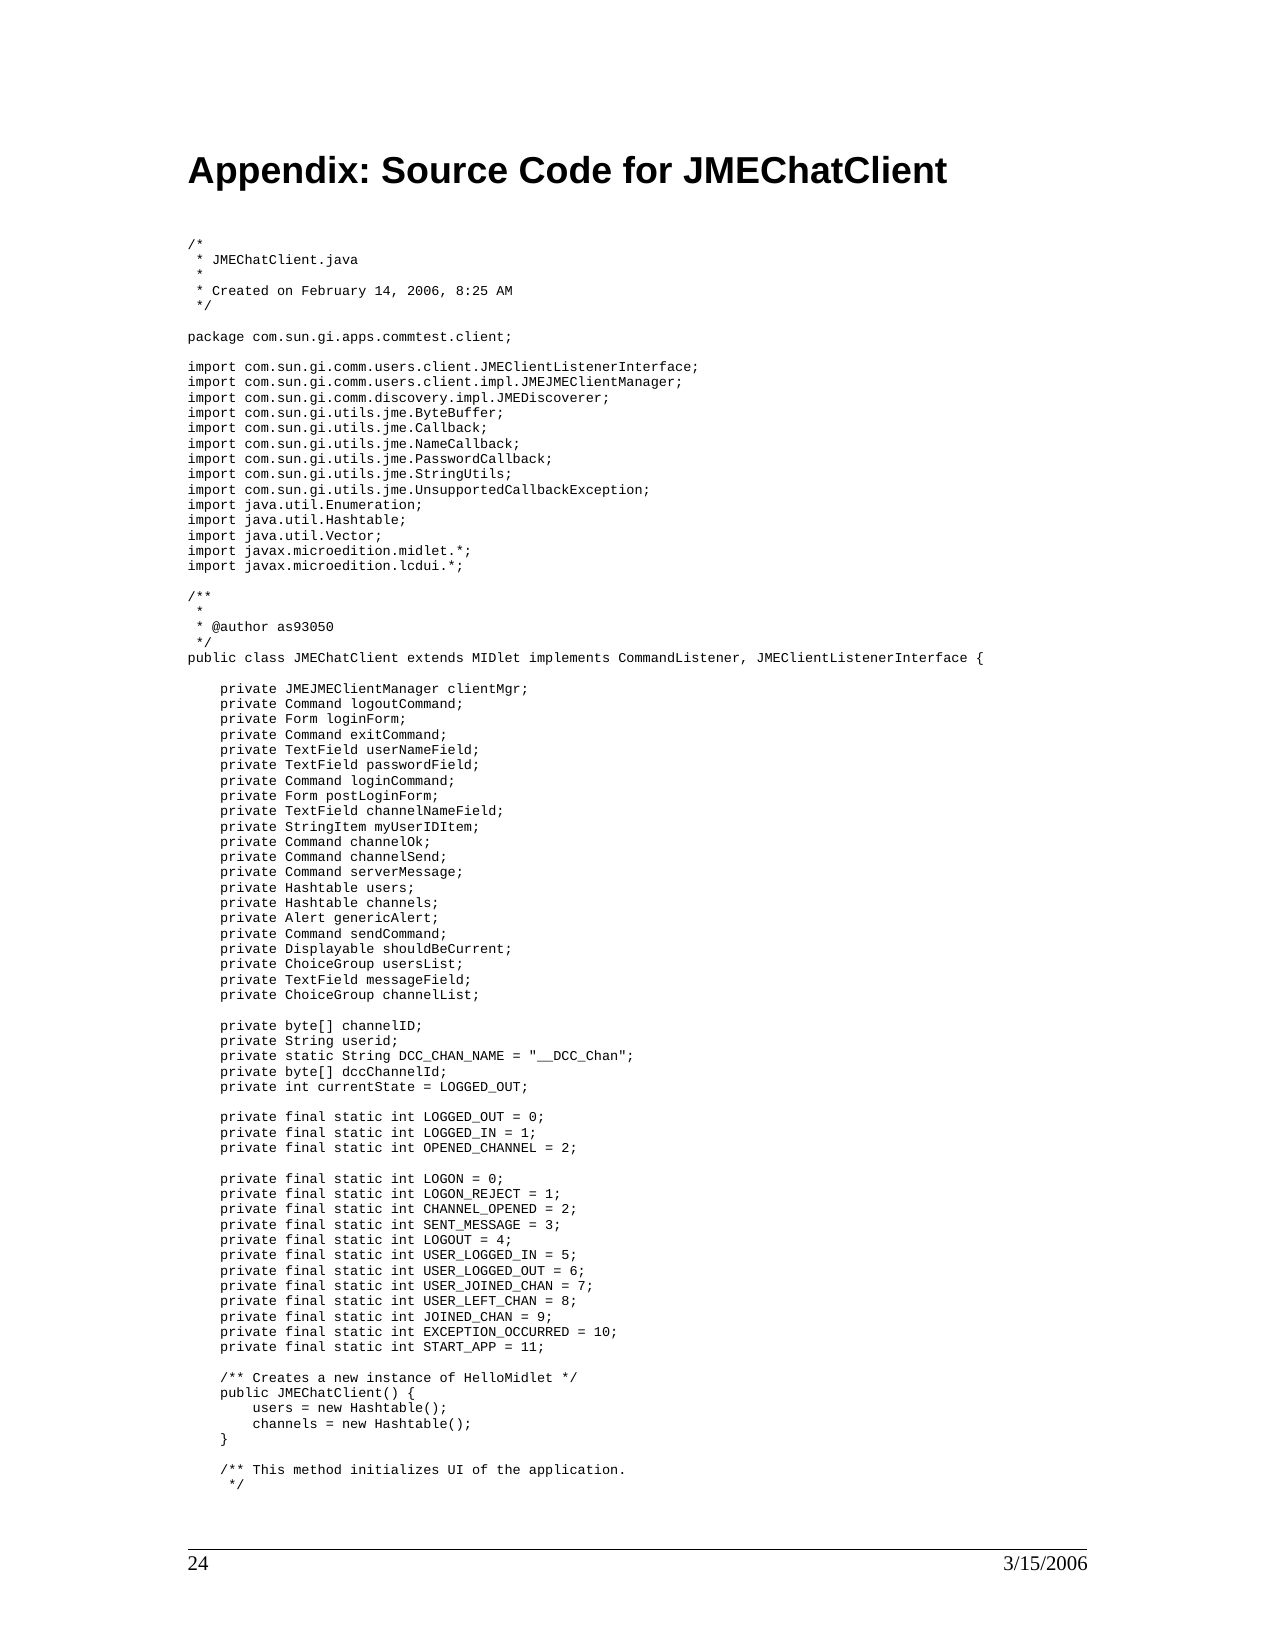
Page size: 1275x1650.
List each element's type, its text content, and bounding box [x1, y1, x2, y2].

text private ChoiceGroup usersList; [187, 957, 1087, 973]
text import com.sun.gi.utils.jme.StringUtils; [187, 467, 1087, 483]
text private final static int LOGON_REJECT = 1; [187, 1187, 1087, 1202]
text users = new Hashtable(); [187, 1402, 1087, 1417]
text private final static int SENT_MESSAGE = 3; [187, 1218, 1087, 1233]
text private Displayable shouldBeCurrent; [187, 942, 1087, 957]
text * [187, 605, 1087, 621]
text private final static int USER_LOGGED_OUT = 6; [187, 1264, 1087, 1279]
text private StringItem myUserIDItem; [187, 820, 1087, 835]
text private String userid; [187, 1034, 1087, 1049]
text private TextField userNameField; [187, 743, 1087, 758]
text import javax.microedition.midlet.*; [187, 544, 1087, 559]
text import com.sun.gi.comm.users.client.JMEClientListenerInterface; [187, 360, 1087, 376]
text */ [187, 1478, 1087, 1493]
text private final static int START_APP = 11; [187, 1340, 1087, 1356]
text private Command loginCommand; [187, 774, 1087, 789]
text private Command channelOk; [187, 835, 1087, 850]
text /* [187, 238, 1087, 253]
text private byte[] channelID; [187, 1019, 1087, 1034]
text private TextField passwordField; [187, 758, 1087, 774]
text /** Creates a new instance of HelloMidlet */ [187, 1371, 1087, 1386]
text private Command channelSend; [187, 850, 1087, 866]
text * [187, 268, 1087, 284]
text * Created on February 14, 2006, 8:25 AM [187, 284, 1087, 299]
text channels = new Hashtable(); [187, 1417, 1087, 1432]
text public class JMEChatClient extends MIDlet implements CommandListener, JMEClientListenerInterface { [187, 651, 1087, 667]
text import com.sun.gi.utils.jme.Callback; [187, 422, 1087, 437]
text private final static int JOINED_CHAN = 9; [187, 1310, 1087, 1325]
text private int currentState = LOGGED_OUT; [187, 1080, 1087, 1095]
text private final static int LOGON = 0; [187, 1172, 1087, 1187]
text private Alert genericAlert; [187, 912, 1087, 927]
text private static String DCC_CHAN_NAME = "__DCC_Chan"; [187, 1049, 1087, 1065]
text */ [187, 299, 1087, 314]
text private Command sendCommand; [187, 927, 1087, 942]
text import com.sun.gi.utils.jme.ByteBuffer; [187, 406, 1087, 422]
text private Command logoutCommand; [187, 697, 1087, 712]
text private Hashtable users; [187, 881, 1087, 896]
text private JMEJMEClientManager clientMgr; [187, 682, 1087, 697]
text private Form postLoginForm; [187, 789, 1087, 804]
text /** [187, 590, 1087, 605]
text import com.sun.gi.utils.jme.NameCallback; [187, 437, 1087, 452]
text private TextField messageField; [187, 973, 1087, 988]
text private final static int USER_JOINED_CHAN = 7; [187, 1279, 1087, 1294]
text import com.sun.gi.utils.jme.PasswordCallback; [187, 452, 1087, 467]
text private Command serverMessage; [187, 866, 1087, 881]
text import com.sun.gi.comm.discovery.impl.JMEDiscoverer; [187, 391, 1087, 406]
text package com.sun.gi.apps.commtest.client; [187, 330, 1087, 345]
text private Command exitCommand; [187, 728, 1087, 743]
subtitle Appendix: Source Code for JMEChatClient [187, 150, 1087, 192]
text * @author as93050 [187, 621, 1087, 636]
text import java.util.Hashtable; [187, 513, 1087, 529]
text private ChoiceGroup channelList; [187, 988, 1087, 1003]
text private Form loginForm; [187, 712, 1087, 728]
text private Hashtable channels; [187, 896, 1087, 912]
text private final static int LOGGED_OUT = 0; [187, 1111, 1087, 1126]
text private final static int CHANNEL_OPENED = 2; [187, 1202, 1087, 1218]
text import javax.microedition.lcdui.*; [187, 559, 1087, 575]
text private final static int LOGOUT = 4; [187, 1233, 1087, 1248]
text private final static int LOGGED_IN = 1; [187, 1126, 1087, 1141]
text private final static int USER_LOGGED_IN = 5; [187, 1248, 1087, 1264]
text } [187, 1432, 1087, 1447]
text private final static int EXCEPTION_OCCURRED = 10; [187, 1325, 1087, 1340]
text import java.util.Vector; [187, 529, 1087, 544]
text private byte[] dccChannelId; [187, 1065, 1087, 1080]
text import com.sun.gi.utils.jme.UnsupportedCallbackException; [187, 483, 1087, 498]
text * JMEChatClient.java [187, 253, 1087, 268]
text private final static int USER_LEFT_CHAN = 8; [187, 1294, 1087, 1310]
text */ [187, 636, 1087, 651]
text import com.sun.gi.comm.users.client.impl.JMEJMEClientManager; [187, 376, 1087, 391]
text private TextField channelNameField; [187, 804, 1087, 820]
text /** This method initializes UI of the application. [187, 1463, 1087, 1478]
text import java.util.Enumeration; [187, 498, 1087, 513]
text public JMEChatClient() { [187, 1386, 1087, 1402]
text private final static int OPENED_CHANNEL = 2; [187, 1141, 1087, 1157]
